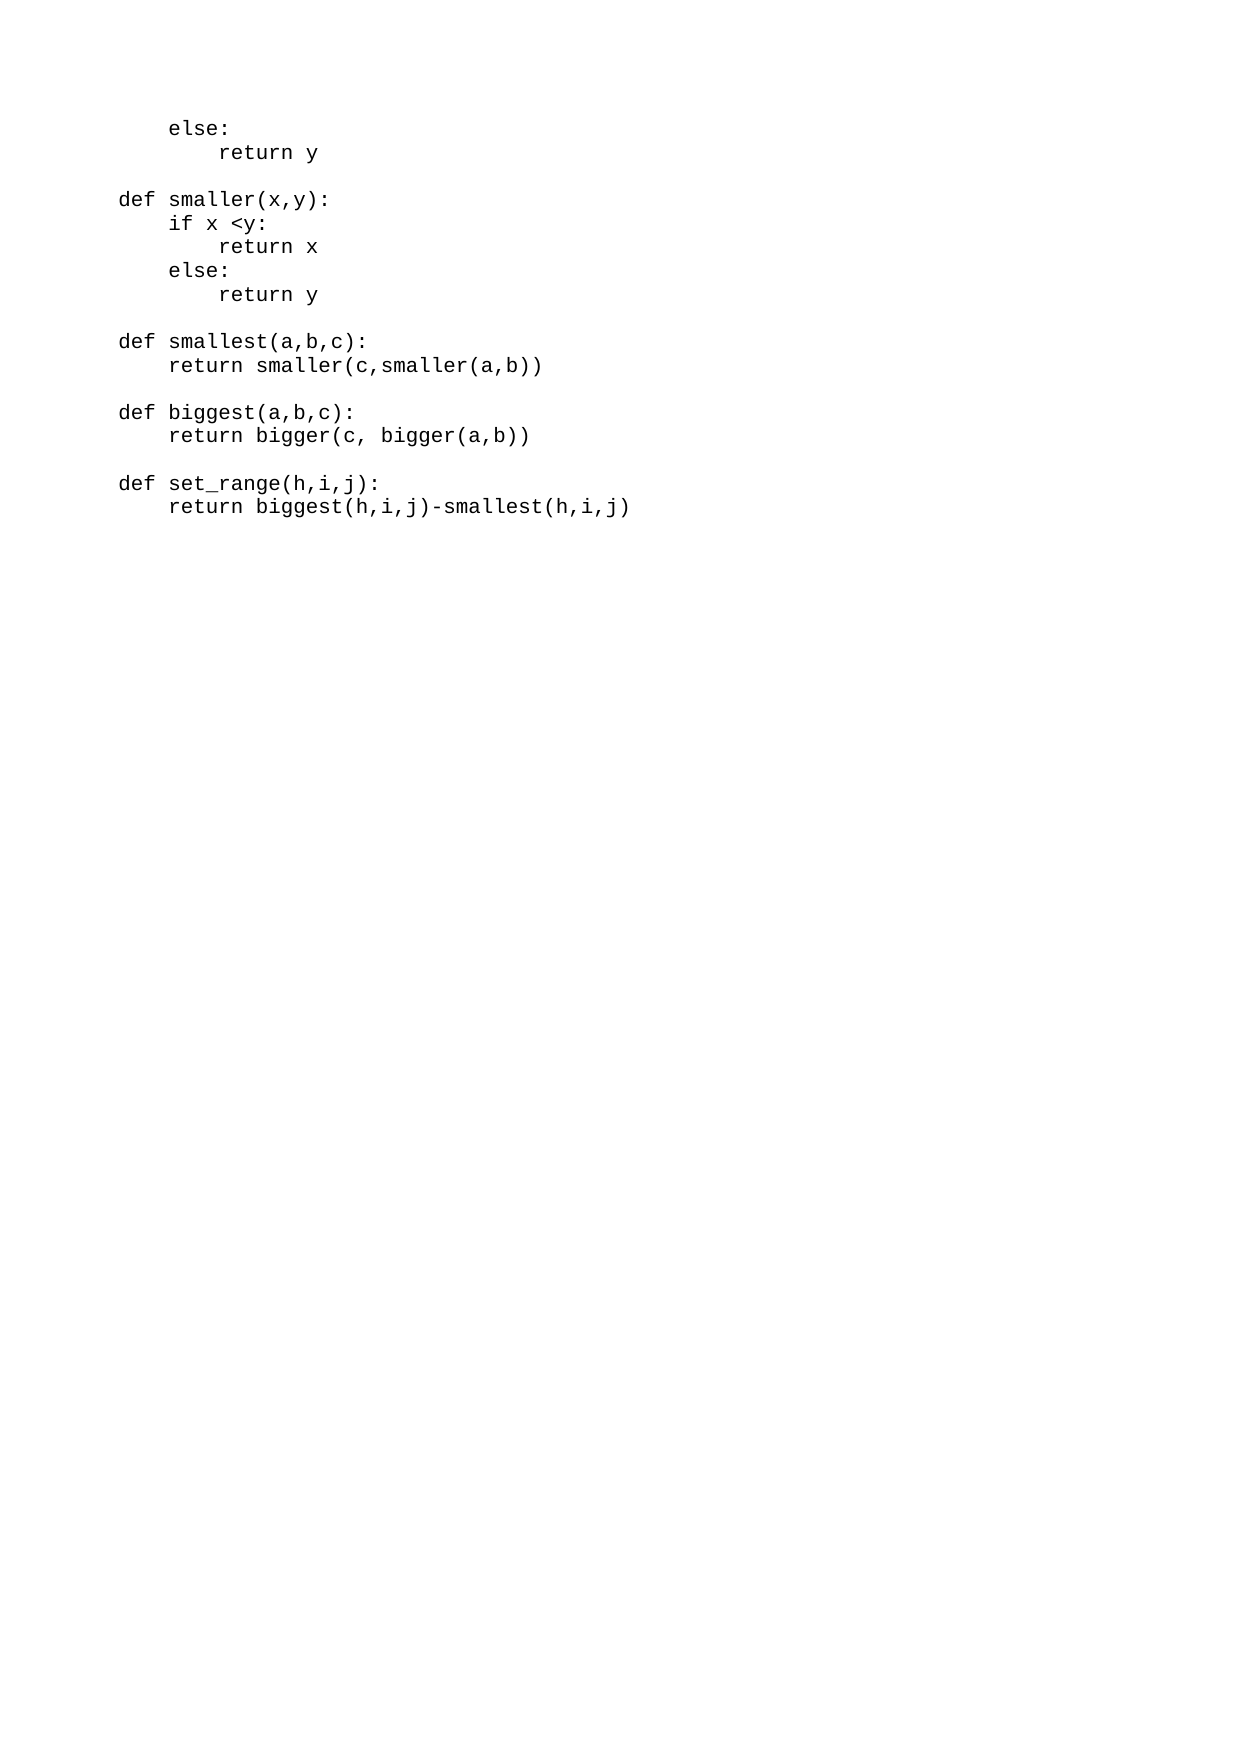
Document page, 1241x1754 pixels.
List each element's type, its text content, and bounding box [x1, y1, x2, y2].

text else: [118, 118, 1122, 142]
text return x [118, 236, 1122, 260]
text else: [118, 260, 1122, 284]
text return smaller(c,smaller(a,b)) [118, 354, 1122, 378]
text def biggest(a,b,c): [118, 402, 1122, 426]
text def set_range(h,i,j): [118, 473, 1122, 496]
text return y [118, 142, 1122, 165]
text return y [118, 284, 1122, 307]
text def smallest(a,b,c): [118, 331, 1122, 354]
text return bigger(c, bigger(a,b)) [118, 426, 1122, 449]
text if x <y: [118, 213, 1122, 236]
text def smaller(x,y): [118, 189, 1122, 213]
text return biggest(h,i,j)-smallest(h,i,j) [118, 496, 1122, 520]
